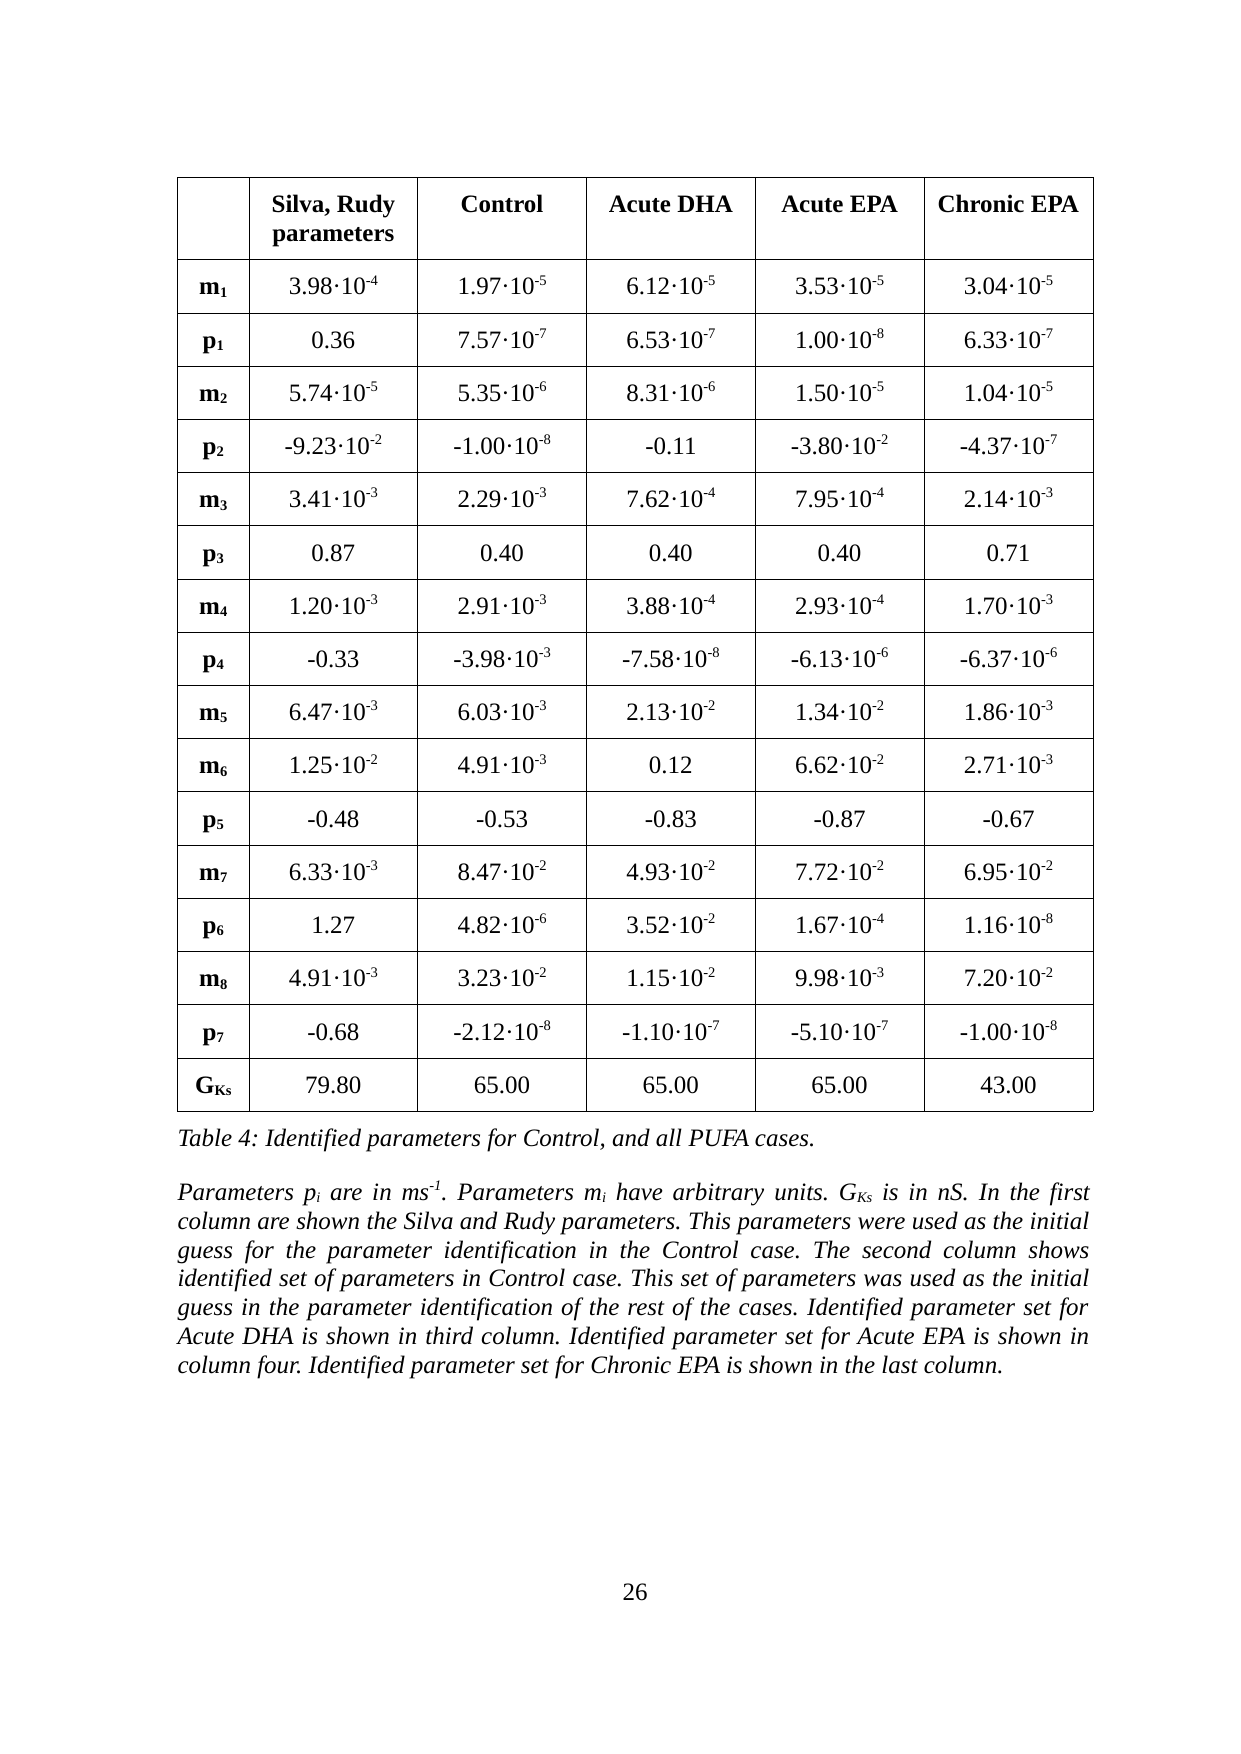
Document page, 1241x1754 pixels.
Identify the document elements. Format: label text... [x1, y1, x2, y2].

table_cell 2.93·10-4 [756, 580, 924, 632]
table_cell 4.93·10-2 [587, 846, 755, 898]
table_cell 7.72·10-2 [756, 846, 924, 898]
table_header Acute DHA [587, 178, 755, 259]
table_cell 65.00 [587, 1059, 755, 1111]
table_cell 7.95·10-4 [756, 473, 924, 525]
table_cell 1.25·10-2 [250, 739, 417, 791]
table_cell 6.03·10-3 [418, 686, 586, 738]
table_cell p2 [178, 420, 249, 472]
table_cell 7.62·10-4 [587, 473, 755, 525]
table_cell 1.70·10-3 [925, 580, 1093, 632]
table_cell m4 [178, 580, 249, 632]
table_cell m2 [178, 367, 249, 419]
table_cell 8.31·10-6 [587, 367, 755, 419]
table_cell 6.12·10-5 [587, 260, 755, 312]
table_cell 6.33·10-7 [925, 314, 1093, 366]
table_cell 8.47·10-2 [418, 846, 586, 898]
table_cell -1.00·10-8 [418, 420, 586, 472]
table_cell 1.27 [250, 899, 417, 951]
table_cell -3.98·10-3 [418, 633, 586, 685]
table_cell 1.86·10-3 [925, 686, 1093, 738]
table_cell 6.33·10-3 [250, 846, 417, 898]
table_cell m8 [178, 952, 249, 1004]
table_cell 5.74·10-5 [250, 367, 417, 419]
table_header Silva, Rudy parameters [250, 178, 417, 259]
table_cell 79.80 [250, 1059, 417, 1111]
table_cell -0.87 [756, 792, 924, 845]
table_cell 2.14·10-3 [925, 473, 1093, 525]
table_cell 0.40 [418, 526, 586, 578]
table_cell 0.71 [925, 526, 1093, 578]
table_cell 1.34·10-2 [756, 686, 924, 738]
text Parameters pi are in ms-1. Parameters mi have arbitrary units. GKs is in nS. In the first column are shown the Silva and Rudy parameters. This parameters were used as the initial guess for the parameter identification in the Control case. The second column shows identified set of parameters in Control case. This set of parameters was used as the initial guess in the parameter identification of the rest of the cases. Identified parameter set for Acute DHA is shown in third column. Identified parameter set for Acute EPA is shown in column four. Identified parameter set for Chronic EPA is shown in the last column. [177, 1177, 1093, 1378]
table_cell 2.71·10-3 [925, 739, 1093, 791]
table_cell -1.00·10-8 [925, 1005, 1093, 1058]
table_cell 0.87 [250, 526, 417, 578]
table_cell m6 [178, 739, 249, 791]
table_cell GKs [178, 1059, 249, 1111]
table_cell 3.41·10-3 [250, 473, 417, 525]
table_cell m7 [178, 846, 249, 898]
table_cell p5 [178, 792, 249, 845]
table_cell p6 [178, 899, 249, 951]
table_header Chronic EPA [925, 178, 1093, 259]
table_cell 0.40 [756, 526, 924, 578]
table_header [178, 178, 249, 259]
table_cell -9.23·10-2 [250, 420, 417, 472]
table_cell 9.98·10-3 [756, 952, 924, 1004]
table_cell 6.95·10-2 [925, 846, 1093, 898]
table_cell -0.68 [250, 1005, 417, 1058]
table_cell 43.00 [925, 1059, 1093, 1111]
table_header Control [418, 178, 586, 259]
table_cell 6.62·10-2 [756, 739, 924, 791]
table_cell -3.80·10-2 [756, 420, 924, 472]
table_cell 1.04·10-5 [925, 367, 1093, 419]
table_cell 1.00·10-8 [756, 314, 924, 366]
table_cell 0.12 [587, 739, 755, 791]
table_cell -7.58·10-8 [587, 633, 755, 685]
table_cell -0.11 [587, 420, 755, 472]
table_cell 1.50·10-5 [756, 367, 924, 419]
table_cell -5.10·10-7 [756, 1005, 924, 1058]
table_cell 1.15·10-2 [587, 952, 755, 1004]
table_cell p1 [178, 314, 249, 366]
table_cell 1.16·10-8 [925, 899, 1093, 951]
table_cell 5.35·10-6 [418, 367, 586, 419]
table_cell 6.47·10-3 [250, 686, 417, 738]
table_cell -0.83 [587, 792, 755, 845]
table_cell 3.52·10-2 [587, 899, 755, 951]
table_cell p4 [178, 633, 249, 685]
table_cell 2.13·10-2 [587, 686, 755, 738]
table_cell 0.40 [587, 526, 755, 578]
table_cell m1 [178, 260, 249, 312]
table_cell -4.37·10-7 [925, 420, 1093, 472]
table_cell 65.00 [418, 1059, 586, 1111]
table_cell 2.91·10-3 [418, 580, 586, 632]
table_cell 7.20·10-2 [925, 952, 1093, 1004]
table_cell p7 [178, 1005, 249, 1058]
table_cell 7.57·10-7 [418, 314, 586, 366]
table_cell 6.53·10-7 [587, 314, 755, 366]
table_cell 2.29·10-3 [418, 473, 586, 525]
text Table 4: Identified parameters for Control, and all PUFA cases. [177, 1123, 1093, 1152]
table_cell m5 [178, 686, 249, 738]
table_cell -2.12·10-8 [418, 1005, 586, 1058]
table_cell 3.53·10-5 [756, 260, 924, 312]
table_cell -0.53 [418, 792, 586, 845]
table_cell 4.91·10-3 [250, 952, 417, 1004]
table_cell 3.88·10-4 [587, 580, 755, 632]
table_cell 1.20·10-3 [250, 580, 417, 632]
table_cell 3.04·10-5 [925, 260, 1093, 312]
table_cell 0.36 [250, 314, 417, 366]
table_cell -0.67 [925, 792, 1093, 845]
table_cell -6.13·10-6 [756, 633, 924, 685]
table_cell -6.37·10-6 [925, 633, 1093, 685]
table_cell 3.23·10-2 [418, 952, 586, 1004]
table_cell 3.98·10-4 [250, 260, 417, 312]
table_cell -1.10·10-7 [587, 1005, 755, 1058]
table_cell -0.33 [250, 633, 417, 685]
table_cell 4.91·10-3 [418, 739, 586, 791]
table_cell 4.82·10-6 [418, 899, 586, 951]
table_header Acute EPA [756, 178, 924, 259]
table_cell m3 [178, 473, 249, 525]
table_cell 65.00 [756, 1059, 924, 1111]
table_cell 1.97·10-5 [418, 260, 586, 312]
table_cell -0.48 [250, 792, 417, 845]
table_cell p3 [178, 526, 249, 578]
table_cell 1.67·10-4 [756, 899, 924, 951]
